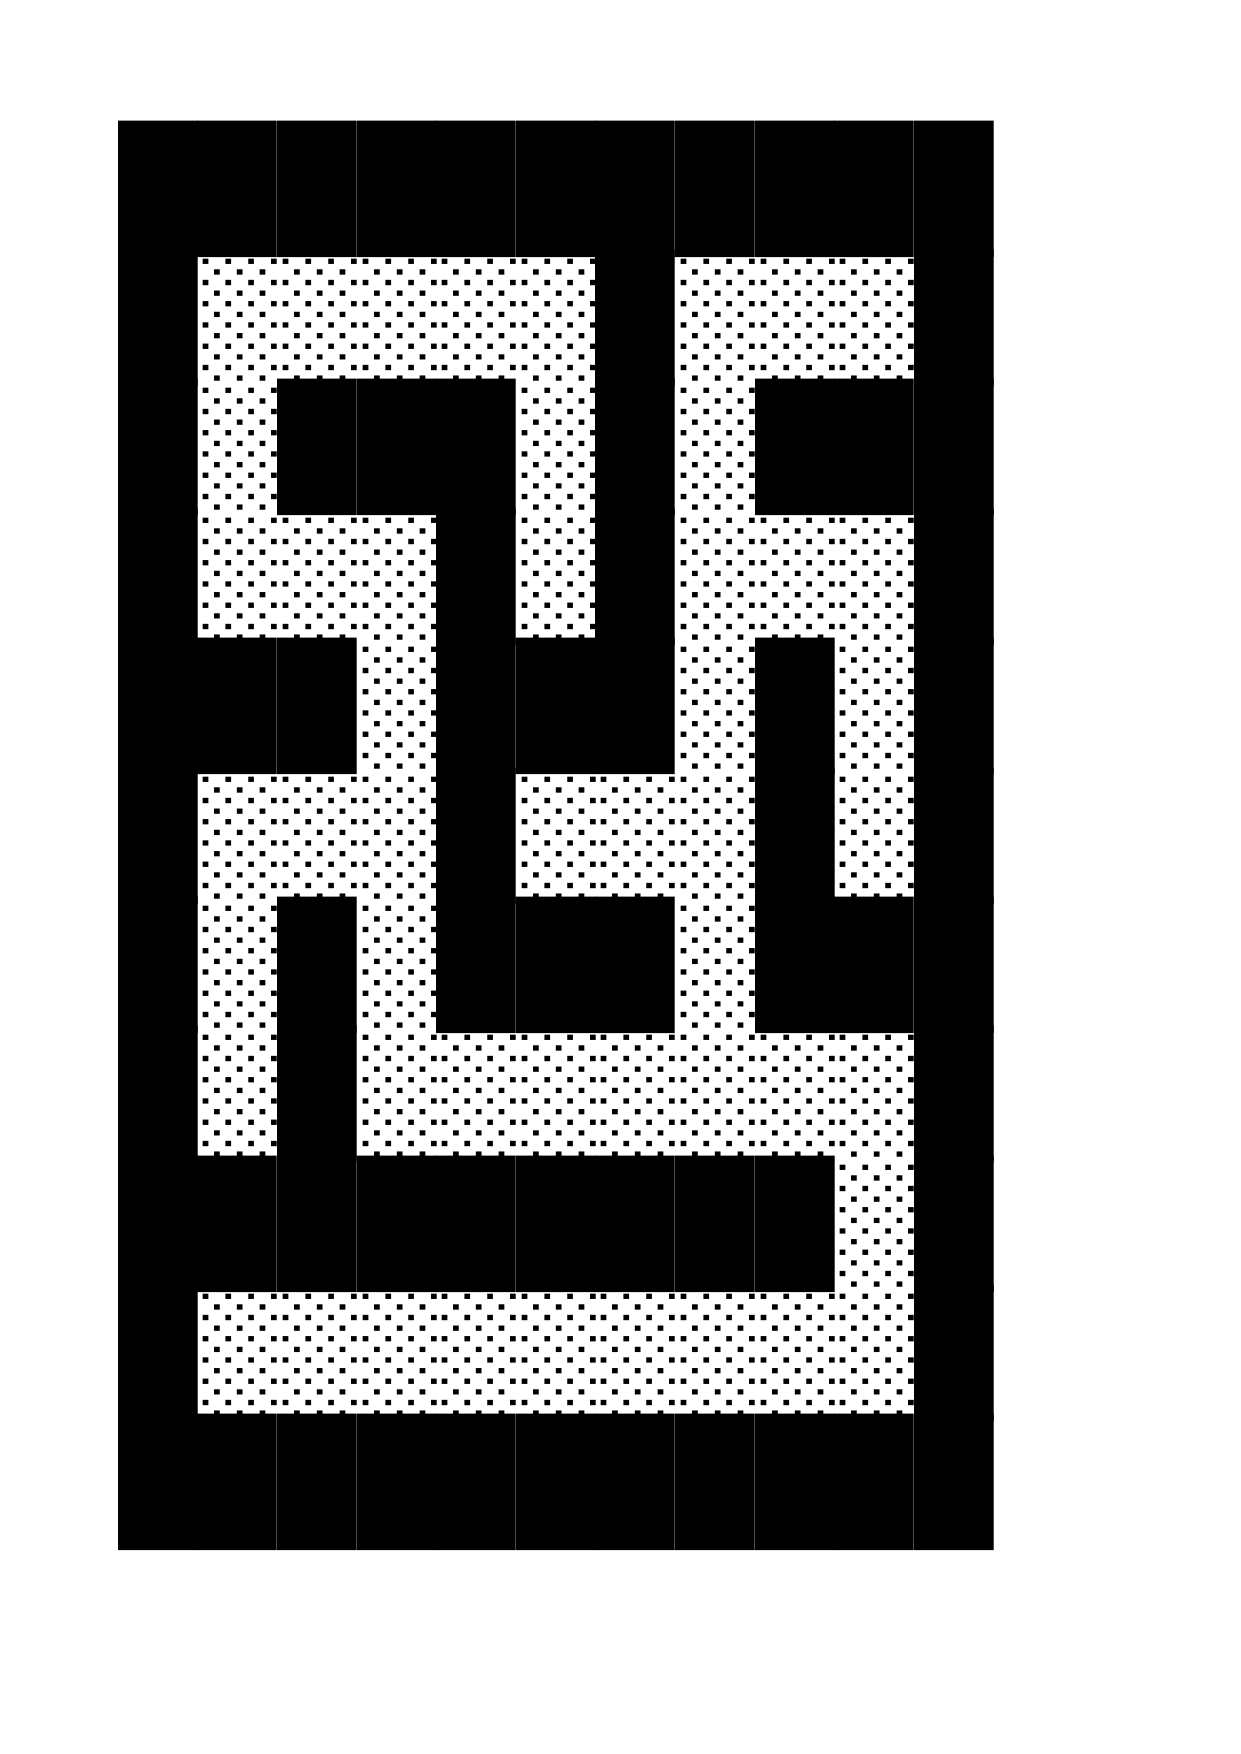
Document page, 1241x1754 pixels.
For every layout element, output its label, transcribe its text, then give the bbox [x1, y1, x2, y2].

text █░█░███░███ [663, 894, 755, 1024]
text █░█░███░███ [198, 894, 294, 1024]
text ███░███░█░█ [994, 636, 1122, 765]
text █░█░░░░░░░█ [994, 1024, 1122, 1153]
text █░░░░░░░░░█ [198, 1282, 914, 1412]
text ███░███░█░█ [675, 636, 772, 765]
text █░█░░░░░░░█ [357, 1024, 914, 1153]
text █░█░███░███ [345, 894, 436, 1024]
text █░█░░░░░░░█ [198, 1024, 277, 1153]
text ███████████ [118, 118, 1122, 247]
text █░░░█░░░█░█ [994, 765, 1122, 894]
text █░░░█░░░█░█ [835, 765, 914, 894]
text █░░░█░█░░░█ [994, 506, 1122, 636]
text █░░░░░█░░░█ [198, 257, 595, 377]
text █░███░█░███ [504, 377, 595, 506]
text █░░░░░█░░░█ [675, 257, 914, 377]
text █░███░█░███ [994, 377, 1122, 506]
text █░░░█░░░█░█ [516, 765, 755, 894]
text █░░░█░░░█░█ [198, 765, 436, 894]
text █░█░███░███ [994, 894, 1122, 1024]
text ███░███░█░█ [823, 636, 914, 765]
text █░░░█░█░░░█ [198, 506, 436, 636]
text █████████░█ [994, 1153, 1122, 1282]
text █░░░░░█░░░█ [994, 247, 1122, 377]
text █░░░█░█░░░█ [675, 506, 914, 636]
text ███░███░█░█ [345, 636, 436, 765]
text █░░░█░█░░░█ [516, 506, 595, 636]
text █░███░█░███ [198, 377, 294, 506]
text █████████░█ [823, 1153, 914, 1282]
text █░███░█░███ [675, 377, 772, 506]
text █░░░░░░░░░█ [994, 1282, 1122, 1412]
text ███████████ [994, 1412, 1122, 1541]
